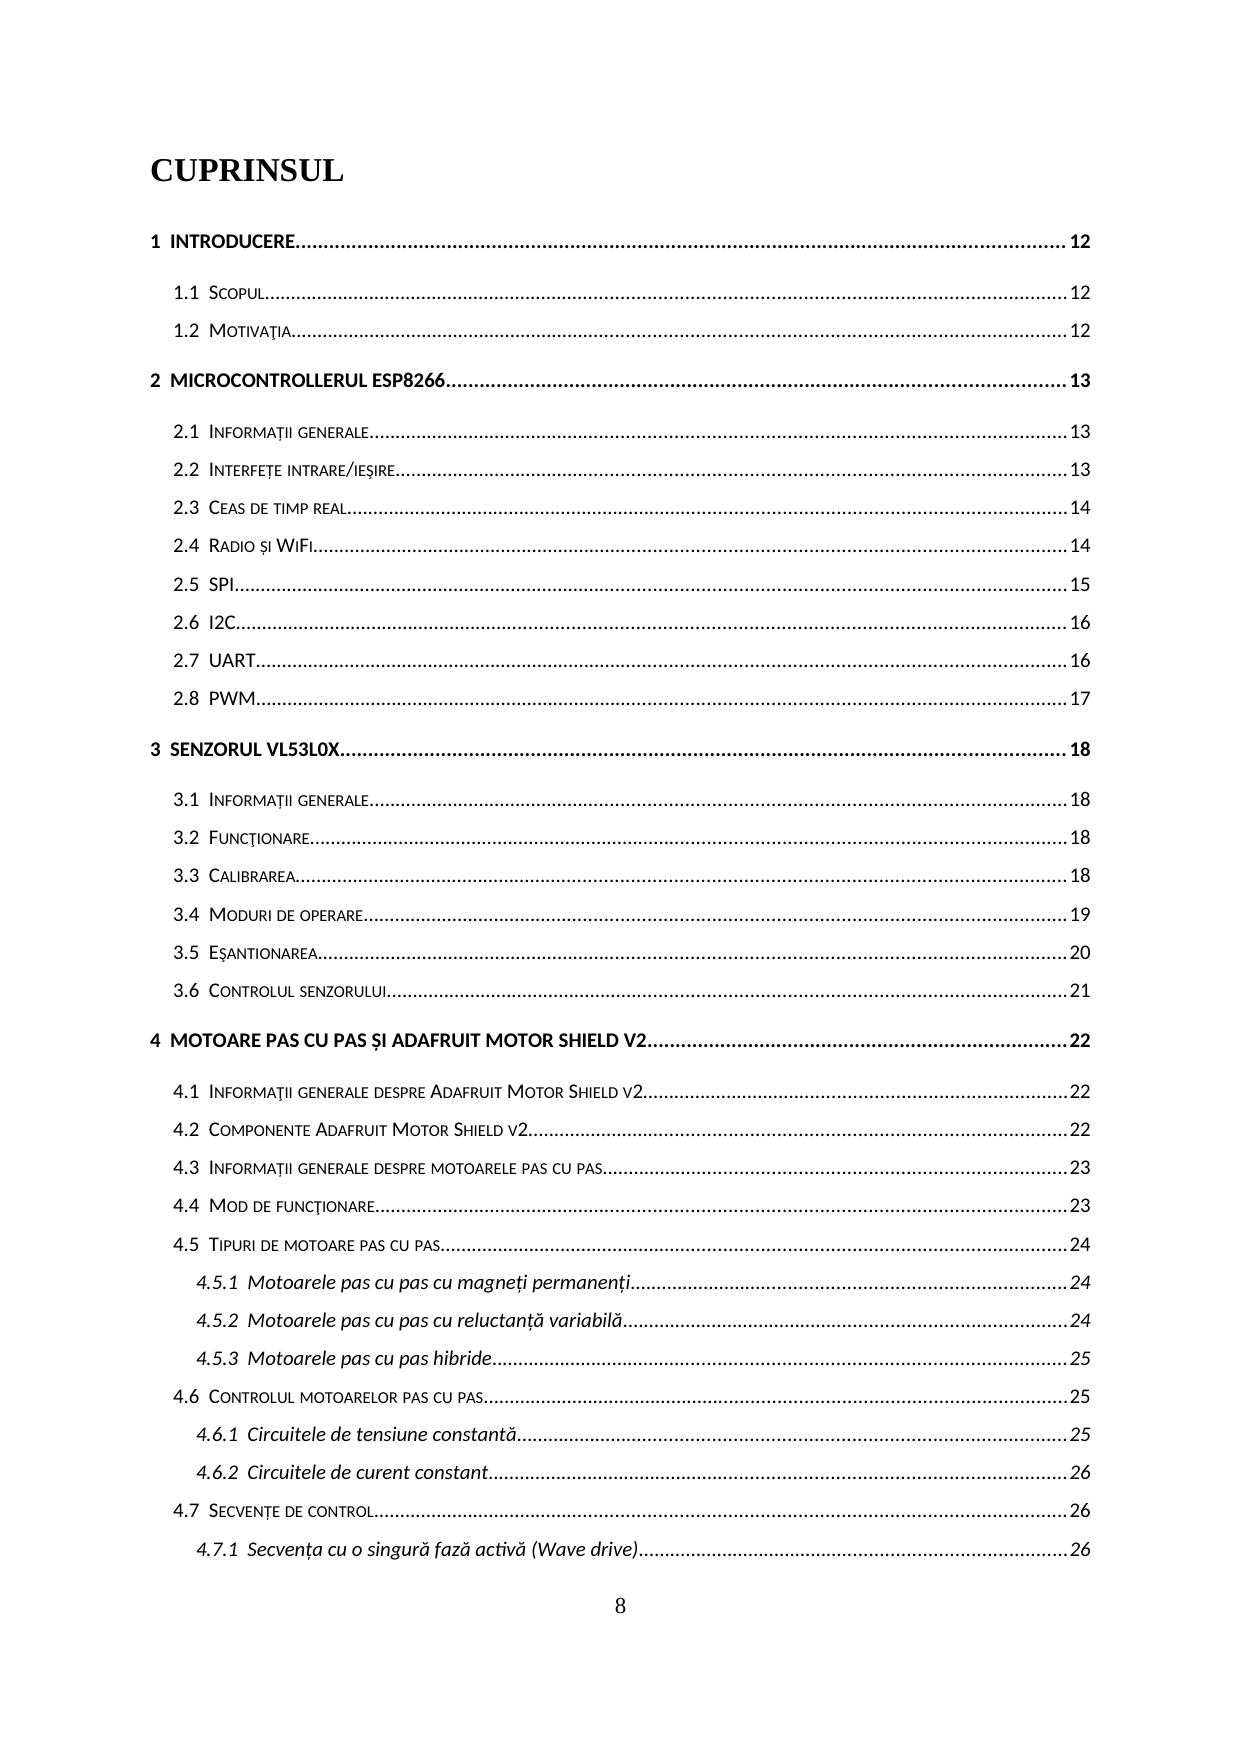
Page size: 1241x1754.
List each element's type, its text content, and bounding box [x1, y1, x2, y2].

text 4.7.1 Secvența cu o singură fază activă (Wave drive) 26 [196, 1536, 1091, 1561]
text 4.5.2 Motoarele pas cu pas cu reluctanță variabilă 24 [196, 1307, 1091, 1332]
text 2.1 Informații generale 13 [173, 418, 1091, 444]
text 4.6.1 Circuitele de tensiune constantă 25 [196, 1421, 1091, 1447]
text 2.3 Ceas de timp real 14 [173, 494, 1091, 520]
text 4.7 Secvențe de control 26 [173, 1498, 1091, 1523]
text 1 Introducere 12 [150, 228, 1091, 254]
text 2.8 PWM 17 [173, 685, 1091, 711]
text 2.5 SPI 15 [173, 571, 1091, 596]
text 3.3 Calibrarea 18 [173, 863, 1091, 888]
text 4.1 Informaţii generale despre Adafruit Motor Shield v2 22 [173, 1078, 1091, 1104]
text 4.6 Controlul motoarelor pas cu pas 25 [173, 1383, 1091, 1409]
text 4 Motoare pas cu pas și Adafruit Motor Shield v2 22 [150, 1028, 1091, 1053]
text 3.1 Informații generale 18 [173, 786, 1091, 812]
text 4.6.2 Circuitele de curent constant 26 [196, 1459, 1091, 1485]
text 4.4 Mod de funcţionare 23 [173, 1193, 1091, 1218]
text 2 MICROCONTROLLERUL ESP8266 13 [150, 368, 1091, 393]
text 3 SENZORUL VL53L0X 18 [150, 736, 1091, 761]
text 3.4 Moduri de operare 19 [173, 901, 1091, 926]
text CUPRINSUL [150, 150, 1091, 188]
text 2.6 I2C 16 [173, 609, 1091, 634]
text 1.2 Motivaţia 12 [173, 317, 1091, 342]
text 2.2 Interfețe intrare/ieşire 13 [173, 456, 1091, 482]
text 2.4 Radio și WiFi 14 [173, 533, 1091, 558]
text 3.2 Funcţionare 18 [173, 824, 1091, 850]
text 4.5 Tipuri de motoare pas cu pas 24 [173, 1231, 1091, 1256]
text 4.5.1 Motoarele pas cu pas cu magneți permanenți 24 [196, 1269, 1091, 1294]
text 4.5.3 Motoarele pas cu pas hibride 25 [196, 1345, 1091, 1371]
text 2.7 UART 16 [173, 647, 1091, 672]
text 3.5 Eşantionarea 20 [173, 939, 1091, 964]
text 4.2 Componente Adafruit Motor Shield v2 22 [173, 1116, 1091, 1142]
text 4.3 Informații generale despre motoarele pas cu pas 23 [173, 1154, 1091, 1180]
text 3.6 Controlul senzorului 21 [173, 977, 1091, 1002]
text 1.1 Scopul 12 [173, 279, 1091, 304]
